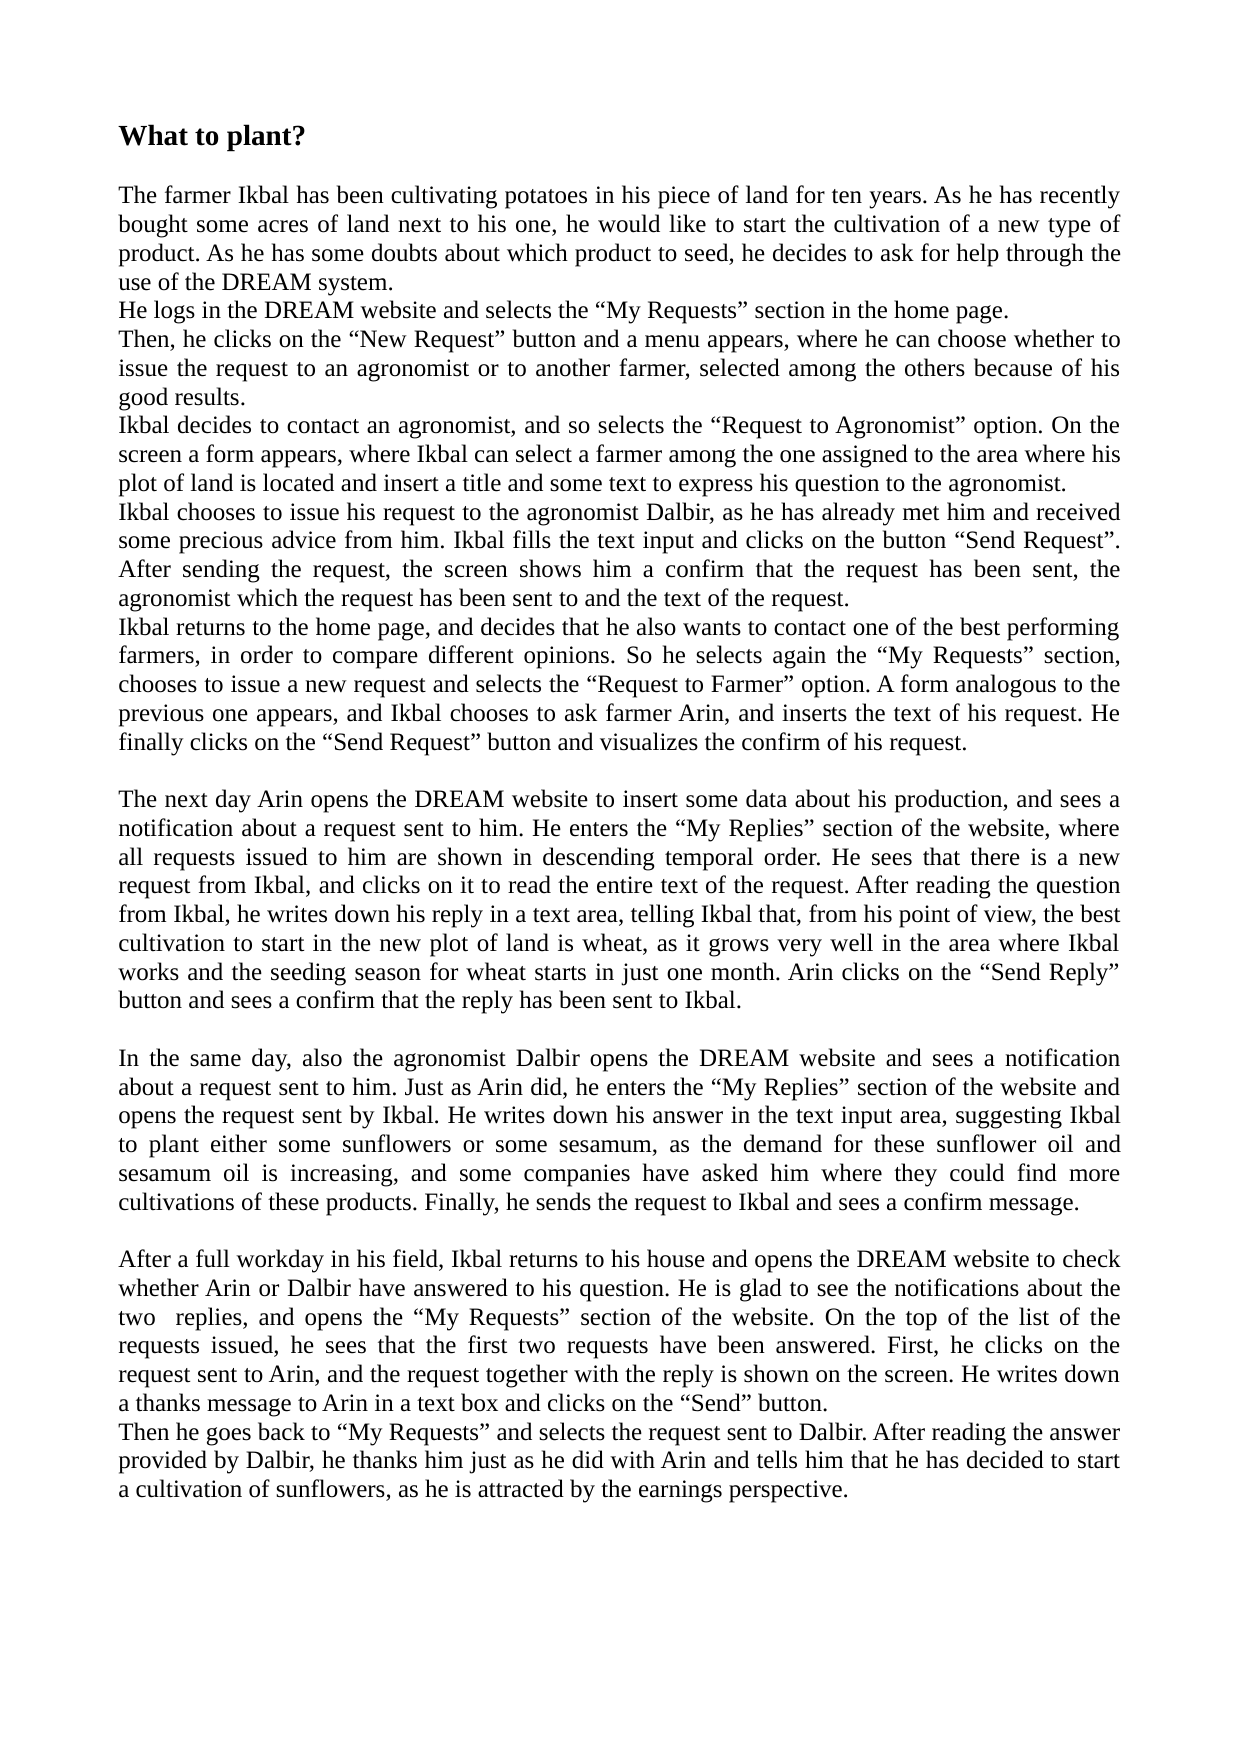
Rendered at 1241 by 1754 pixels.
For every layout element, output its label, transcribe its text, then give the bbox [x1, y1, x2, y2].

text After a full workday in his field, Ikbal returns to his house and opens the DREAM website to check whether Arin or Dalbir have answered to his question. He is glad to see the notifications about the two replies, and opens the “My Requests” section of the website. On the top of the list of the requests issued, he sees that the first two requests have been answered. First, he clicks on the request sent to Arin, and the request together with the reply is shown on the screen. He writes down a thanks message to Arin in a text box and clicks on the “Send” button. [118, 1244, 1122, 1417]
text The next day Arin opens the DREAM website to insert some data about his production, and sees a notification about a request sent to him. He enters the “My Replies” section of the website, where all requests issued to him are shown in descending temporal order. He sees that there is a new request from Ikbal, and clicks on it to read the entire text of the request. After reading the question from Ikbal, he writes down his reply in a text area, telling Ikbal that, from his point of view, the best cultivation to start in the new plot of land is wheat, as it grows very well in the area where Ikbal works and the seeding season for wheat starts in just one month. Arin clicks on the “Send Reply” button and sees a confirm that the reply has been sent to Ikbal. [118, 784, 1122, 1014]
text In the same day, also the agronomist Dalbir opens the DREAM website and sees a notification about a request sent to him. Just as Arin did, he enters the “My Replies” section of the website and opens the request sent by Ikbal. He writes down his answer in the text input area, suggesting Ikbal to plant either some sunflowers or some sesamum, as the demand for these sunflower oil and sesamum oil is increasing, and some companies have asked him where they could find more cultivations of these products. Finally, he sends the request to Ikbal and sees a confirm message. [118, 1043, 1122, 1215]
text He logs in the DREAM website and selects the “My Requests” section in the home page. [118, 295, 1122, 324]
text Then he goes back to “My Requests” and selects the request sent to Dalbir. After reading the answer provided by Dalbir, he thanks him just as he did with Arin and tells him that he has decided to start a cultivation of sunflowers, as he is attracted by the earnings perspective. [118, 1417, 1122, 1503]
text Then, he clicks on the “New Request” button and a menu appears, where he can choose whether to issue the request to an agronomist or to another farmer, selected among the others because of his good results. [118, 324, 1122, 410]
text Ikbal chooses to issue his request to the agronomist Dalbir, as he has already met him and received some precious advice from him. Ikbal fills the text input and clicks on the button “Send Request”. After sending the request, the screen shows him a confirm that the request has been sent, the agronomist which the request has been sent to and the text of the request. [118, 497, 1122, 612]
text Ikbal returns to the home page, and decides that he also wants to contact one of the best performing farmers, in order to compare different opinions. So he selects again the “My Requests” section, chooses to issue a new request and selects the “Request to Farmer” option. A form analogous to the previous one appears, and Ikbal chooses to ask farmer Arin, and inserts the text of his request. He finally clicks on the “Send Request” button and visualizes the confirm of his request. [118, 612, 1122, 755]
text The farmer Ikbal has been cultivating potatoes in his piece of land for ten years. As he has recently bought some acres of land next to his one, he would like to start the cultivation of a new type of product. As he has some doubts about which product to seed, he decides to ask for help through the use of the DREAM system. [118, 180, 1122, 295]
text Ikbal decides to contact an agronomist, and so selects the “Request to Agronomist” option. On the screen a form appears, where Ikbal can select a farmer among the one assigned to the area where his plot of land is located and insert a title and some text to express his question to the agronomist. [118, 410, 1122, 497]
text What to plant? [118, 118, 1122, 152]
